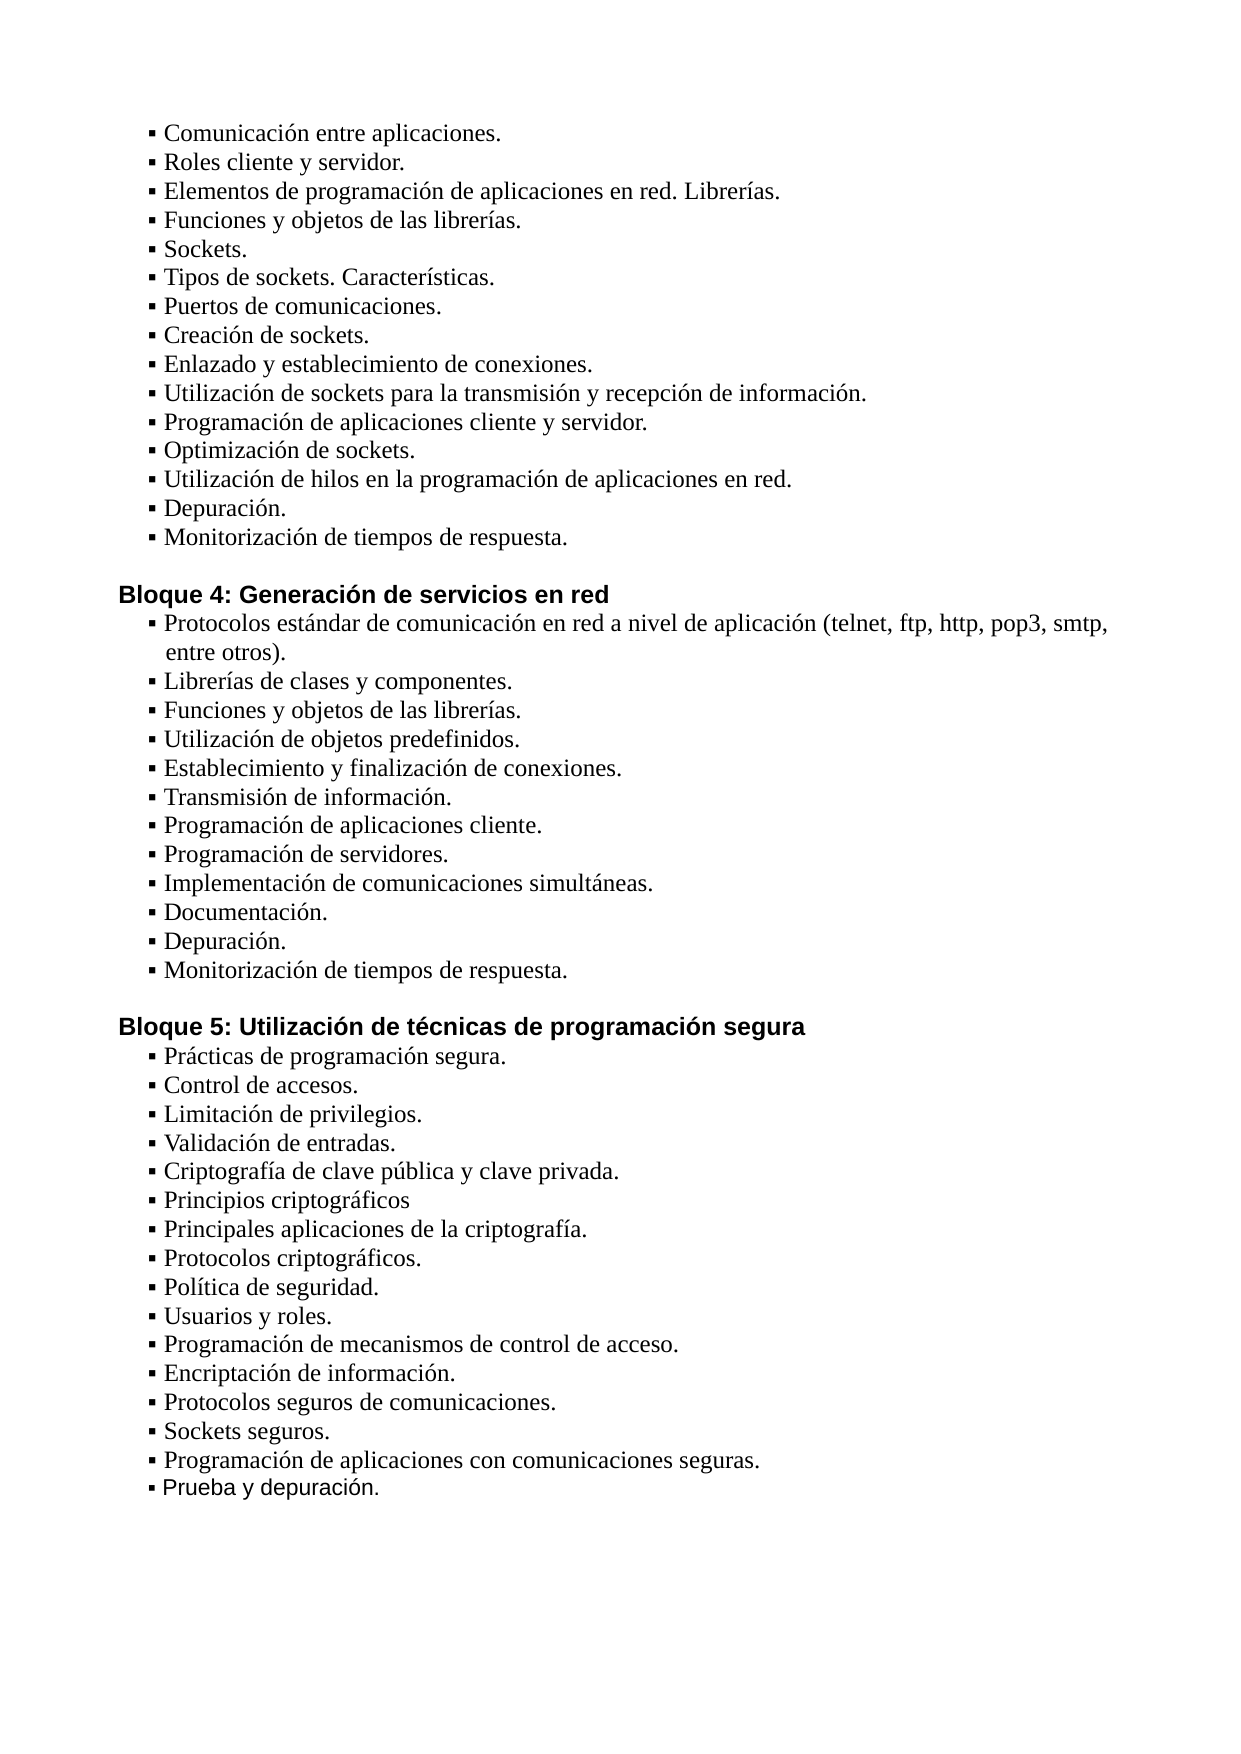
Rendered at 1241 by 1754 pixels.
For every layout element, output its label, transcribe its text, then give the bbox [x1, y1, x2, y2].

list Limitación de privilegios. [148, 1099, 1122, 1127]
list Enlazado y establecimiento de conexiones. [148, 349, 1122, 378]
text Bloque 4: Generación de servicios en red [118, 580, 1122, 608]
list Principales aplicaciones de la criptografía. [148, 1214, 1122, 1243]
list Control de accesos. [148, 1070, 1122, 1099]
list Sockets seguros. [148, 1416, 1122, 1445]
list Funciones y objetos de las librerías. [148, 205, 1122, 233]
list Encriptación de información. [148, 1358, 1122, 1387]
list Validación de entradas. [148, 1127, 1122, 1156]
list Puertos de comunicaciones. [148, 291, 1122, 320]
list Programación de mecanismos de control de acceso. [148, 1329, 1122, 1358]
text Bloque 5: Utilización de técnicas de programación segura [118, 1012, 1122, 1041]
list Utilización de hilos en la programación de aplicaciones en red. [148, 464, 1122, 493]
list Protocolos criptográficos. [148, 1243, 1122, 1272]
list Principios criptográficos [148, 1185, 1122, 1214]
list Funciones y objetos de las librerías. [148, 695, 1122, 724]
list Usuarios y roles. [148, 1301, 1122, 1329]
list Programación de aplicaciones cliente. [148, 810, 1122, 839]
list Programación de aplicaciones con comunicaciones seguras. [148, 1445, 1122, 1474]
list Programación de aplicaciones cliente y servidor. [148, 407, 1122, 436]
list Comunicación entre aplicaciones. [148, 118, 1122, 147]
list Depuración. [148, 493, 1122, 522]
list Roles cliente y servidor. [148, 147, 1122, 176]
list Monitorización de tiempos de respuesta. [148, 954, 1122, 983]
list Establecimiento y finalización de conexiones. [148, 753, 1122, 781]
list Criptografía de clave pública y clave privada. [148, 1156, 1122, 1185]
list Librerías de clases y componentes. [148, 666, 1122, 695]
list Documentación. [148, 897, 1122, 926]
list Política de seguridad. [148, 1272, 1122, 1301]
list Creación de sockets. [148, 320, 1122, 349]
list Protocolos estándar de comunicación en red a nivel de aplicación (telnet, ftp, http, pop3, smtp, entre otros). [148, 608, 1122, 666]
list Prácticas de programación segura. [148, 1041, 1122, 1070]
list Monitorización de tiempos de respuesta. [148, 522, 1122, 551]
list Transmisión de información. [148, 781, 1122, 810]
list Depuración. [148, 926, 1122, 954]
list Tipos de sockets. Características. [148, 262, 1122, 291]
list Elementos de programación de aplicaciones en red. Librerías. [148, 176, 1122, 205]
list Implementación de comunicaciones simultáneas. [148, 868, 1122, 897]
list Prueba y depuración. [148, 1474, 1122, 1500]
list Sockets. [148, 233, 1122, 262]
list Utilización de objetos predefinidos. [148, 724, 1122, 753]
list Protocolos seguros de comunicaciones. [148, 1387, 1122, 1416]
list Utilización de sockets para la transmisión y recepción de información. [148, 378, 1122, 407]
list Optimización de sockets. [148, 436, 1122, 464]
list Programación de servidores. [148, 839, 1122, 868]
